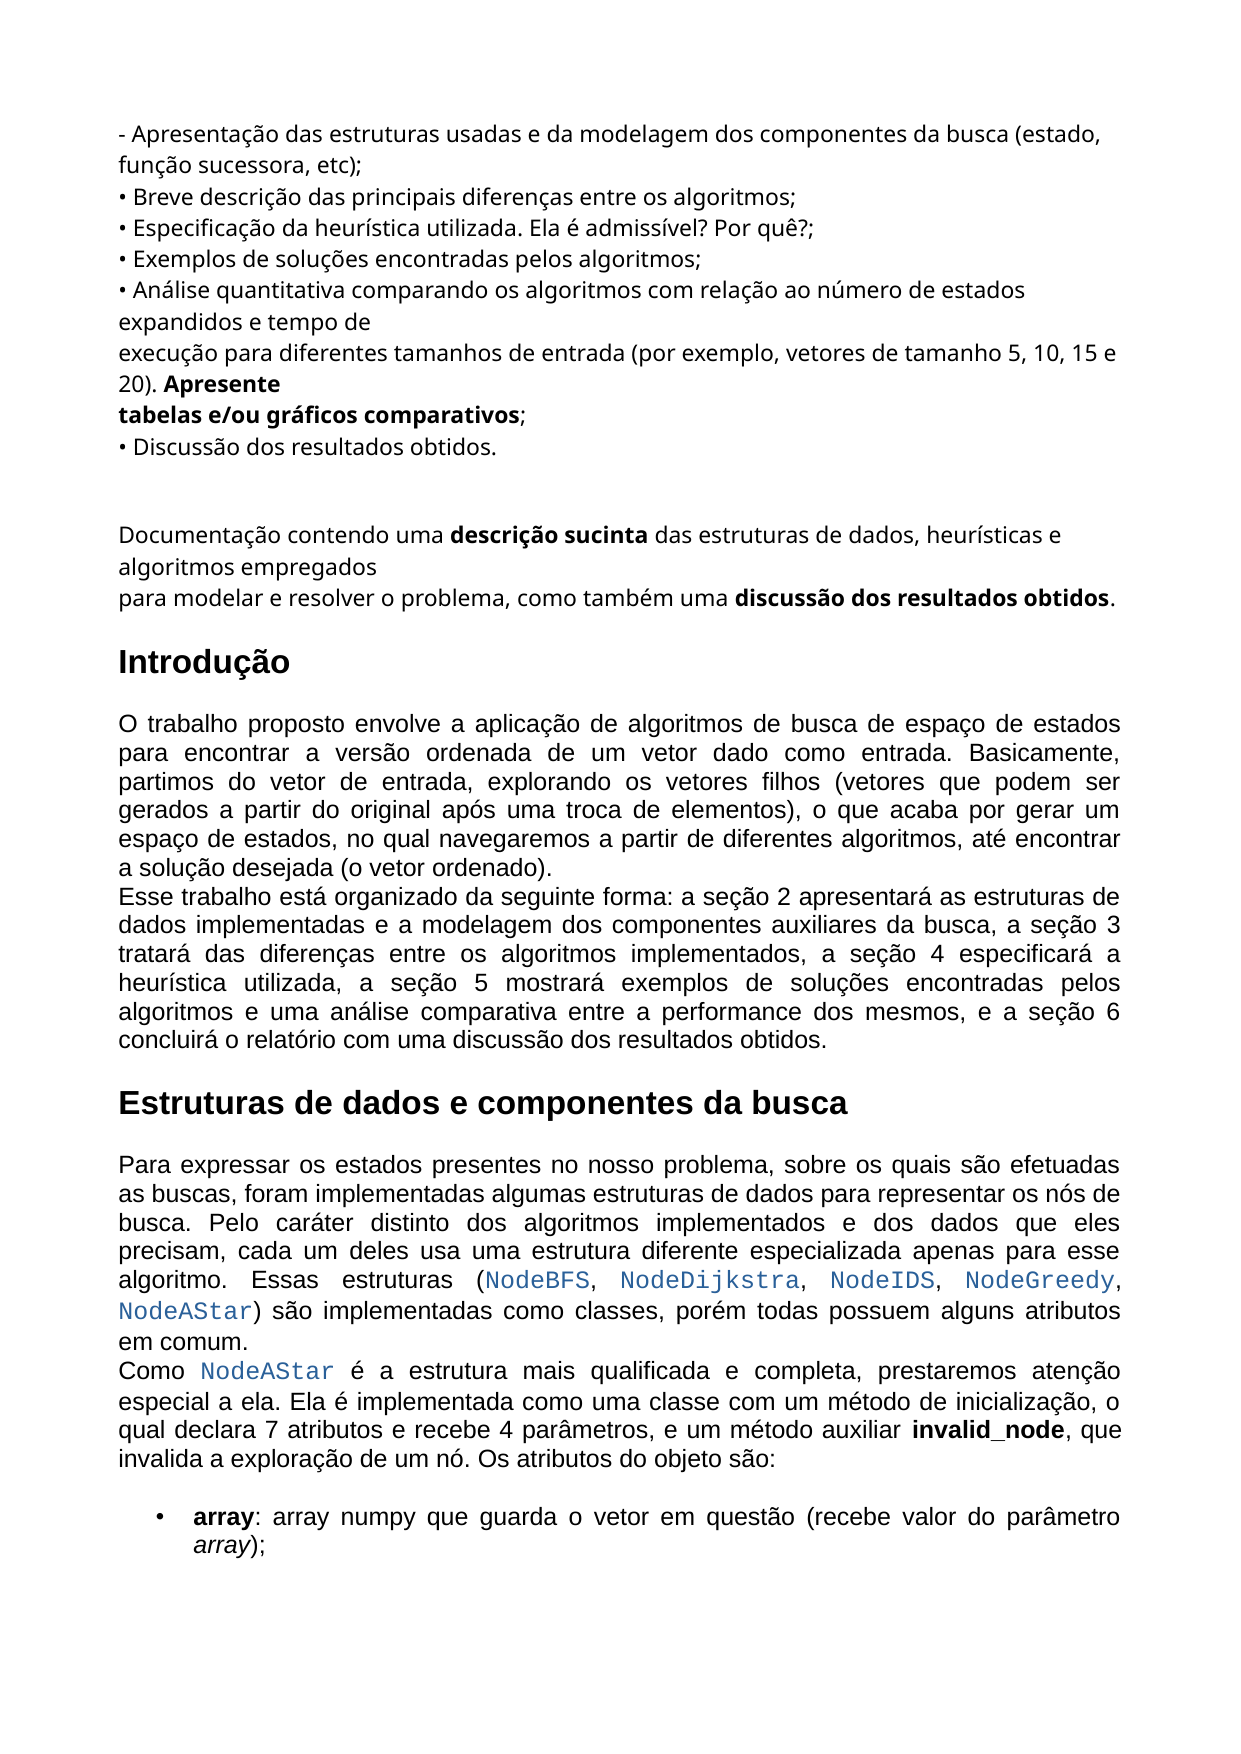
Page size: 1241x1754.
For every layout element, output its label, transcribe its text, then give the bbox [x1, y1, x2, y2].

text execução para diferentes tamanhos de entrada (por exemplo, vetores de tamanho 5, 10, 15 e 20). Apresente [118, 337, 1122, 399]
text para modelar e resolver o problema, como também uma discussão dos resultados obtidos. [118, 582, 1122, 613]
text Como NodeAStar é a estrutura mais qualificada e completa, prestaremos atenção especial a ela. Ela é implementada como uma classe com um método de inicialização, o qual declara 7 atributos e recebe 4 parâmetros, e um método auxiliar invalid_node, que invalida a exploração de um nó. Os atributos do objeto são: [118, 1356, 1122, 1473]
text Introdução [118, 642, 1122, 680]
text • Discussão dos resultados obtidos. [118, 431, 1122, 462]
text • Especificação da heurística utilizada. Ela é admissível? Por quê?; [118, 212, 1122, 243]
text Documentação contendo uma descrição sucinta das estruturas de dados, heurísticas e algoritmos empregados [118, 519, 1122, 582]
text • Exemplos de soluções encontradas pelos algoritmos; [118, 243, 1122, 274]
text O trabalho proposto envolve a aplicação de algoritmos de busca de espaço de estados para encontrar a versão ordenada de um vetor dado como entrada. Basicamente, partimos do vetor de entrada, explorando os vetores filhos (vetores que podem ser gerados a partir do original após uma troca de elementos), o que acaba por gerar um espaço de estados, no qual navegaremos a partir de diferentes algoritmos, até encontrar a solução desejada (o vetor ordenado). [118, 709, 1122, 882]
text - Apresentação das estruturas usadas e da modelagem dos componentes da busca (estado, função sucessora, etc); [118, 118, 1122, 181]
text Estruturas de dados e componentes da busca [118, 1083, 1122, 1121]
list array: array numpy que guarda o vetor em questão (recebe valor do parâmetro array); [156, 1502, 1122, 1559]
text • Breve descrição das principais diferenças entre os algoritmos; [118, 181, 1122, 212]
text Esse trabalho está organizado da seguinte forma: a seção 2 apresentará as estruturas de dados implementadas e a modelagem dos componentes auxiliares da busca, a seção 3 tratará das diferenças entre os algoritmos implementados, a seção 4 especificará a heurística utilizada, a seção 5 mostrará exemplos de soluções encontradas pelos algoritmos e uma análise comparativa entre a performance dos mesmos, e a seção 6 concluirá o relatório com uma discussão dos resultados obtidos. [118, 882, 1122, 1054]
text tabelas e/ou gráficos comparativos; [118, 399, 1122, 431]
text Para expressar os estados presentes no nosso problema, sobre os quais são efetuadas as buscas, foram implementadas algumas estruturas de dados para representar os nós de busca. Pelo caráter distinto dos algoritmos implementados e dos dados que eles precisam, cada um deles usa uma estrutura diferente especializada apenas para esse algoritmo. Essas estruturas (NodeBFS, NodeDijkstra, NodeIDS, NodeGreedy, NodeAStar) são implementadas como classes, porém todas possuem alguns atributos em comum. [118, 1150, 1122, 1356]
text • Análise quantitativa comparando os algoritmos com relação ao número de estados expandidos e tempo de [118, 274, 1122, 337]
